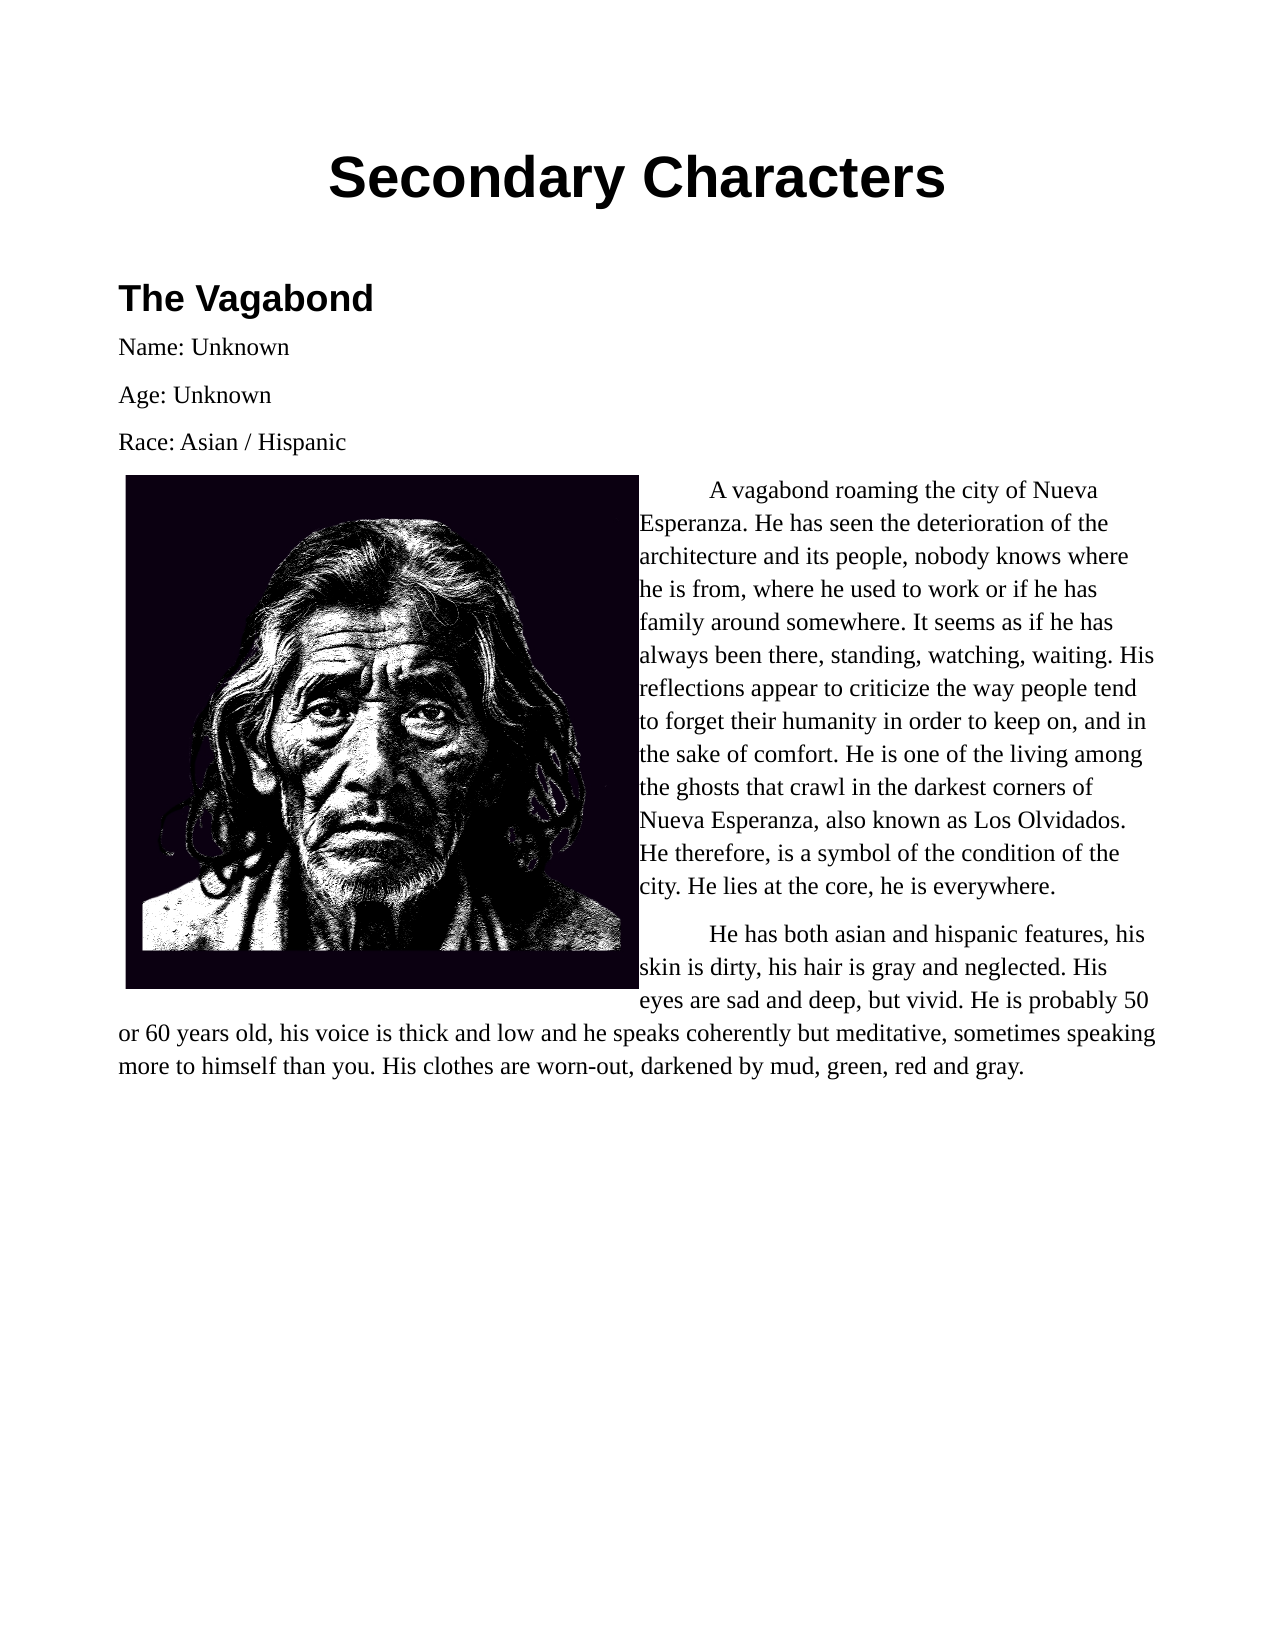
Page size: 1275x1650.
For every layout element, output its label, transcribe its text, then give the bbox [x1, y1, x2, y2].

title Secondary Characters [118, 143, 1157, 210]
picture [125, 475, 639, 989]
subtitle The Vagabond [118, 276, 1157, 319]
text He has both asian and hispanic features, his skin is dirty, his hair is gray and neglected. His eyes are sad and deep, but vivid. He is probably 50 or 60 years old, his voice is thick and low and he speaks coherently but meditative, sometimes speaking more to himself than you. His clothes are worn-out, darkened by mud, green, red and gray. [118, 919, 1157, 1079]
text Name: Unknown [118, 332, 1157, 361]
text A vagabond roaming the city of Nueva Esperanza. He has seen the deterioration of the architecture and its people, nobody knows where he is from, where he used to work or if he has family around somewhere. It seems as if he has always been there, standing, watching, waiting. His reflections appear to criticize the way people tend to forget their humanity in order to keep on, and in the sake of comfort. He is one of the living among the ghosts that crawl in the darkest corners of Nueva Esperanza, also known as Los Olvidados. He therefore, is a symbol of the condition of the city. He lies at the core, he is everywhere. [639, 475, 1157, 900]
text Race: Asian / Hispanic [118, 427, 1157, 456]
text Age: Unknown [118, 380, 1157, 408]
